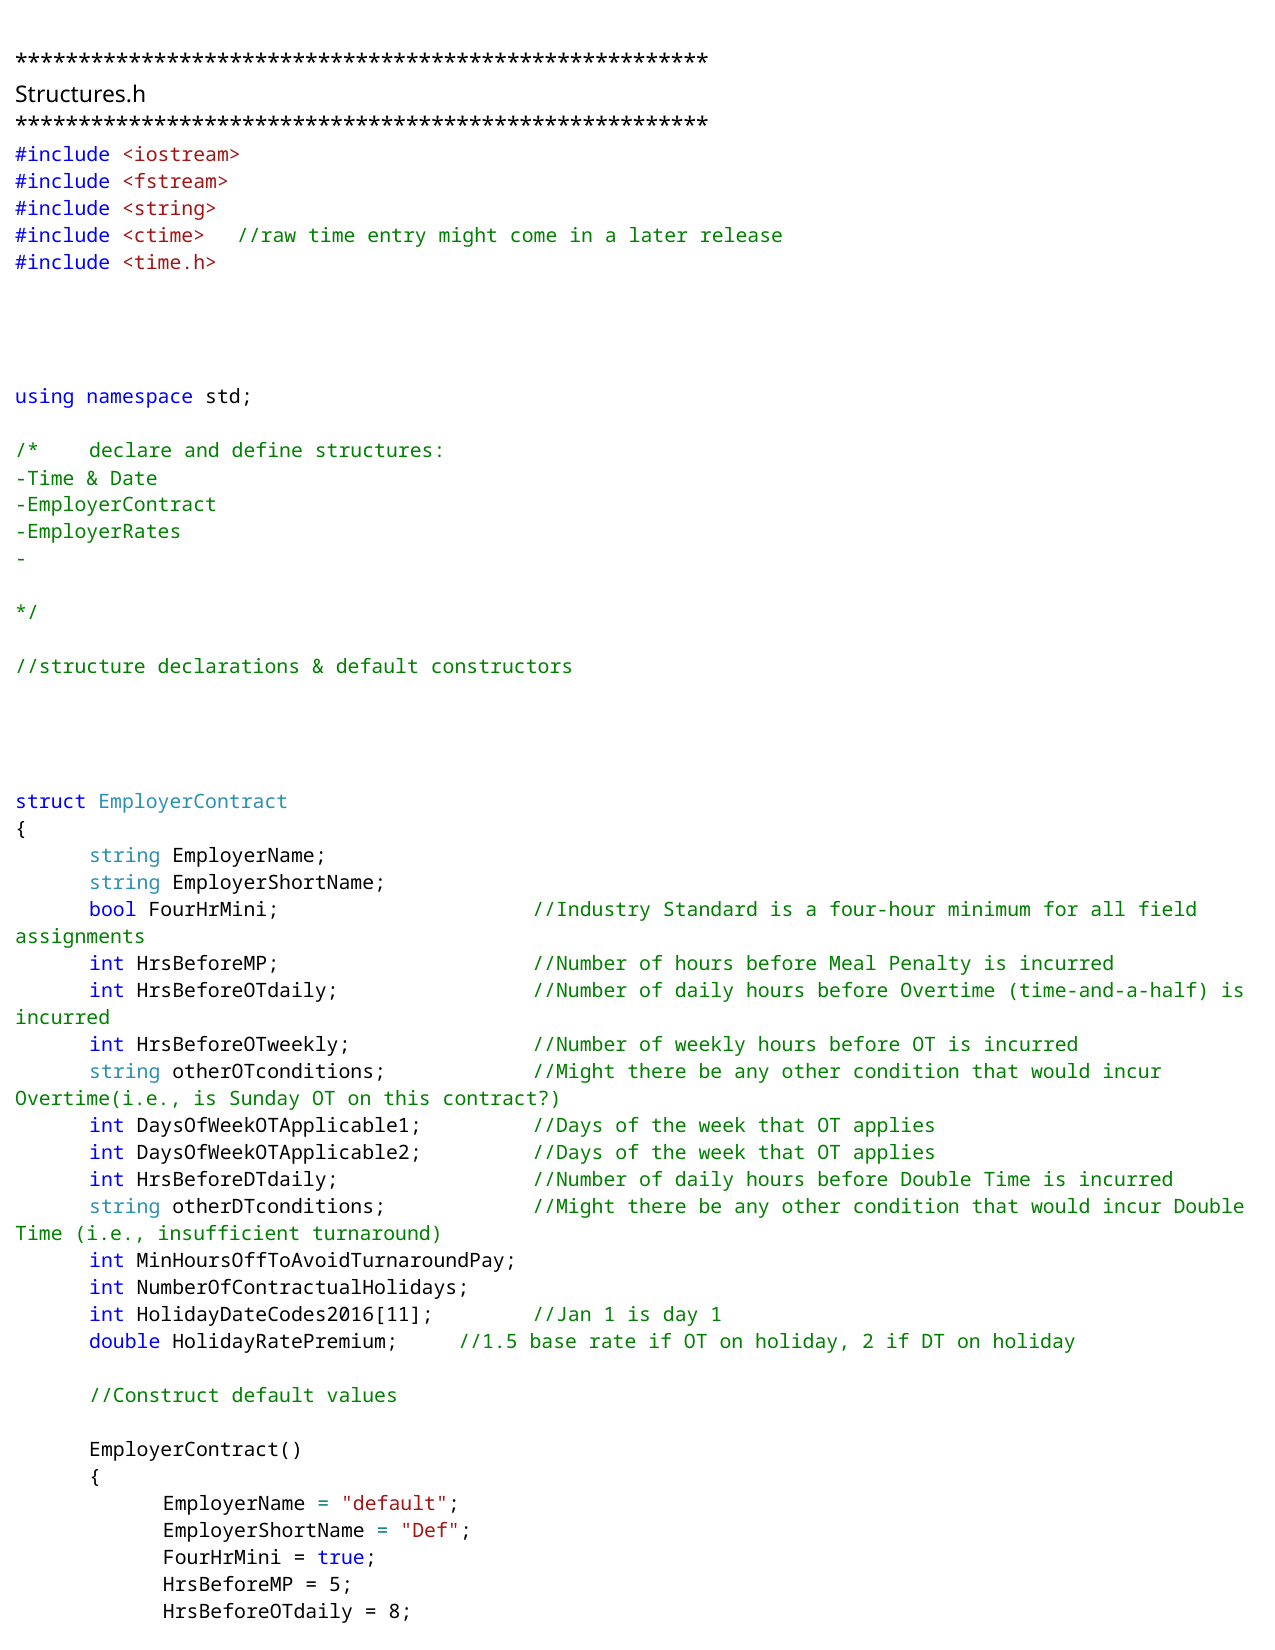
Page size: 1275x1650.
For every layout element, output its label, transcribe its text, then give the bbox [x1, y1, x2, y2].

text #include <iostream> [15, 140, 1260, 167]
text //structure declarations & default constructors [15, 653, 1260, 679]
text int HrsBeforeOTweekly; //Number of weekly hours before OT is incurred [15, 1030, 1260, 1057]
text EmployerContract() [15, 1435, 1260, 1462]
text EmployerName = "default"; [15, 1489, 1260, 1516]
text int DaysOfWeekOTApplicable2; //Days of the week that OT applies [15, 1138, 1260, 1165]
text int HrsBeforeDTdaily; //Number of daily hours before Double Time is incurred [15, 1165, 1260, 1192]
text -Time & Date [15, 464, 1260, 491]
text //Construct default values [15, 1381, 1260, 1408]
text FourHrMini = true; [15, 1543, 1260, 1570]
text int NumberOfContractualHolidays; [15, 1273, 1260, 1300]
text #include <string> [15, 194, 1260, 221]
text - [15, 545, 1260, 572]
text -EmployerRates [15, 518, 1260, 545]
text #include <time.h> [15, 248, 1260, 275]
text int DaysOfWeekOTApplicable1; //Days of the week that OT applies [15, 1111, 1260, 1138]
text { [15, 1462, 1260, 1489]
text HrsBeforeMP = 5; [15, 1570, 1260, 1597]
text ******************************************************* [15, 46, 1260, 77]
text int MinHoursOffToAvoidTurnaroundPay; [15, 1246, 1260, 1273]
text int HrsBeforeOTdaily; //Number of daily hours before Overtime (time-and-a-half) is incurred [15, 976, 1260, 1030]
text #include <fstream> [15, 167, 1260, 194]
text /* declare and define structures: [15, 437, 1260, 464]
text ******************************************************* [15, 109, 1260, 140]
text string EmployerName; [15, 841, 1260, 868]
text HrsBeforeOTdaily = 8; [15, 1597, 1260, 1624]
text string EmployerShortName; [15, 868, 1260, 895]
text double HolidayRatePremium; //1.5 base rate if OT on holiday, 2 if DT on holiday [15, 1327, 1260, 1354]
text string otherOTconditions; //Might there be any other condition that would incur Overtime(i.e., is Sunday OT on this contract?) [15, 1057, 1260, 1111]
text int HrsBeforeMP; //Number of hours before Meal Penalty is incurred [15, 949, 1260, 976]
text int HolidayDateCodes2016[11]; //Jan 1 is day 1 [15, 1300, 1260, 1327]
text #include <ctime> //raw time entry might come in a later release [15, 221, 1260, 248]
text bool FourHrMini; //Industry Standard is a four-hour minimum for all field assignments [15, 895, 1260, 949]
text struct EmployerContract [15, 787, 1260, 814]
text Structures.h [15, 77, 1260, 109]
text using namespace std; [15, 383, 1260, 410]
text */ [15, 599, 1260, 626]
text { [15, 814, 1260, 841]
text string otherDTconditions; //Might there be any other condition that would incur Double Time (i.e., insufficient turnaround) [15, 1192, 1260, 1246]
text EmployerShortName = "Def"; [15, 1516, 1260, 1543]
text -EmployerContract [15, 491, 1260, 518]
